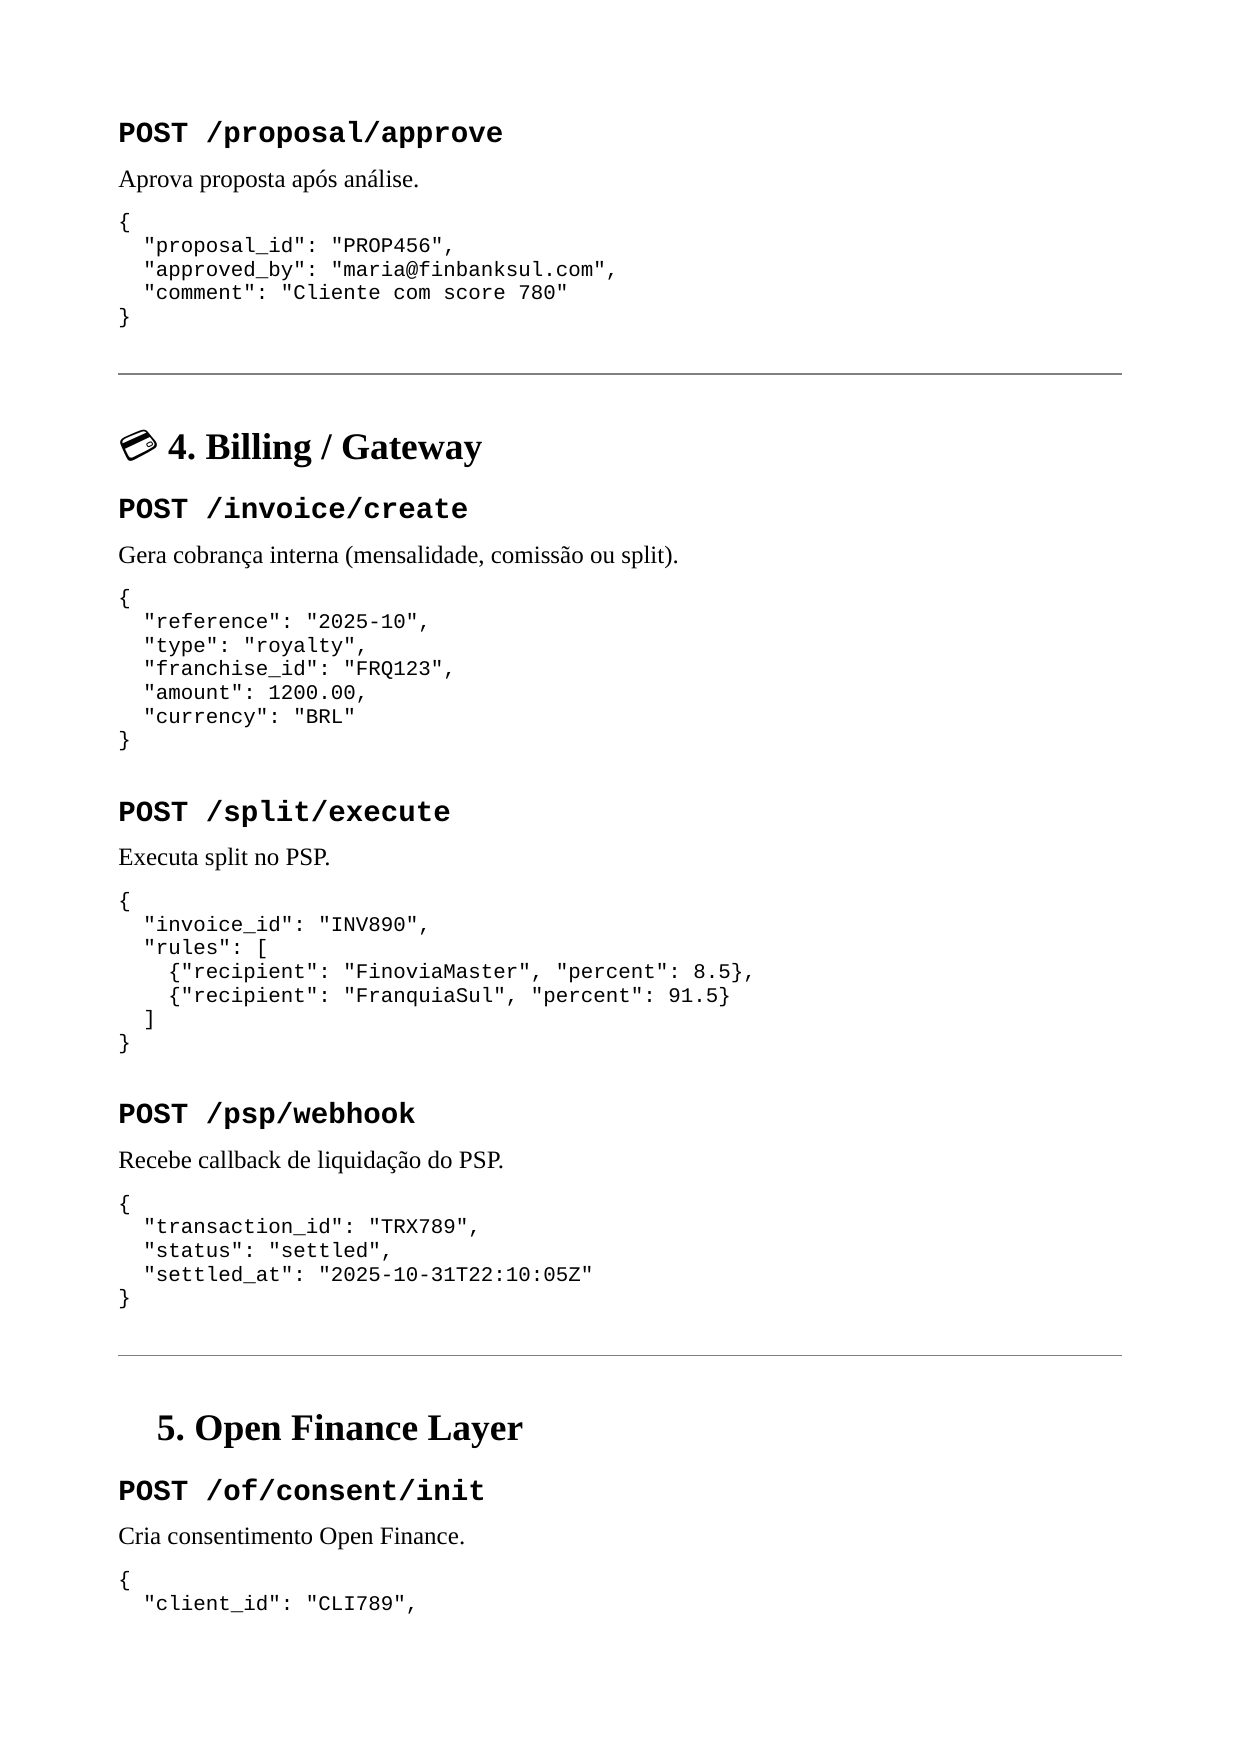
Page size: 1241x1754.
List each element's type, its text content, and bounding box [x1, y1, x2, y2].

text Gera cobrança interna (mensalidade, comissão ou split). [118, 540, 1122, 568]
text } [118, 729, 1122, 753]
text "reference": "2025-10", [118, 611, 1122, 635]
subtitle 🔗 5. Open Finance Layer [118, 1406, 1122, 1449]
text { [118, 211, 1122, 235]
text {"recipient": "FranquiaSul", "percent": 91.5} [118, 985, 1122, 1008]
text "settled_at": "2025-10-31T22:10:05Z" [118, 1264, 1122, 1287]
text "currency": "BRL" [118, 706, 1122, 729]
text { [118, 1569, 1122, 1593]
text "comment": "Cliente com score 780" [118, 282, 1122, 306]
text {"recipient": "FinoviaMaster", "percent": 8.5}, [118, 961, 1122, 985]
text "client_id": "CLI789", [118, 1593, 1122, 1616]
subtitle 💳 4. Billing / Gateway [118, 424, 1122, 467]
text Recebe callback de liquidação do PSP. [118, 1145, 1122, 1174]
text "approved_by": "maria@finbanksul.com", [118, 258, 1122, 282]
subtitle POST /psp/webhook [118, 1100, 1122, 1133]
text } [118, 1287, 1122, 1311]
text "amount": 1200.00, [118, 682, 1122, 706]
subtitle POST /invoice/create [118, 494, 1122, 527]
subtitle POST /proposal/approve [118, 118, 1122, 151]
text "transaction_id": "TRX789", [118, 1216, 1122, 1240]
text "status": "settled", [118, 1240, 1122, 1264]
text } [118, 306, 1122, 329]
text ] [118, 1008, 1122, 1032]
text { [118, 1193, 1122, 1216]
text Cria consentimento Open Finance. [118, 1521, 1122, 1550]
text { [118, 890, 1122, 914]
text "rules": [ [118, 937, 1122, 961]
text "invoice_id": "INV890", [118, 914, 1122, 937]
text Executa split no PSP. [118, 842, 1122, 871]
text "proposal_id": "PROP456", [118, 235, 1122, 258]
text } [118, 1032, 1122, 1056]
text Aprova proposta após análise. [118, 164, 1122, 192]
subtitle POST /split/execute [118, 797, 1122, 830]
subtitle POST /of/consent/init [118, 1476, 1122, 1509]
text "type": "royalty", [118, 635, 1122, 658]
text "franchise_id": "FRQ123", [118, 658, 1122, 682]
text { [118, 587, 1122, 611]
